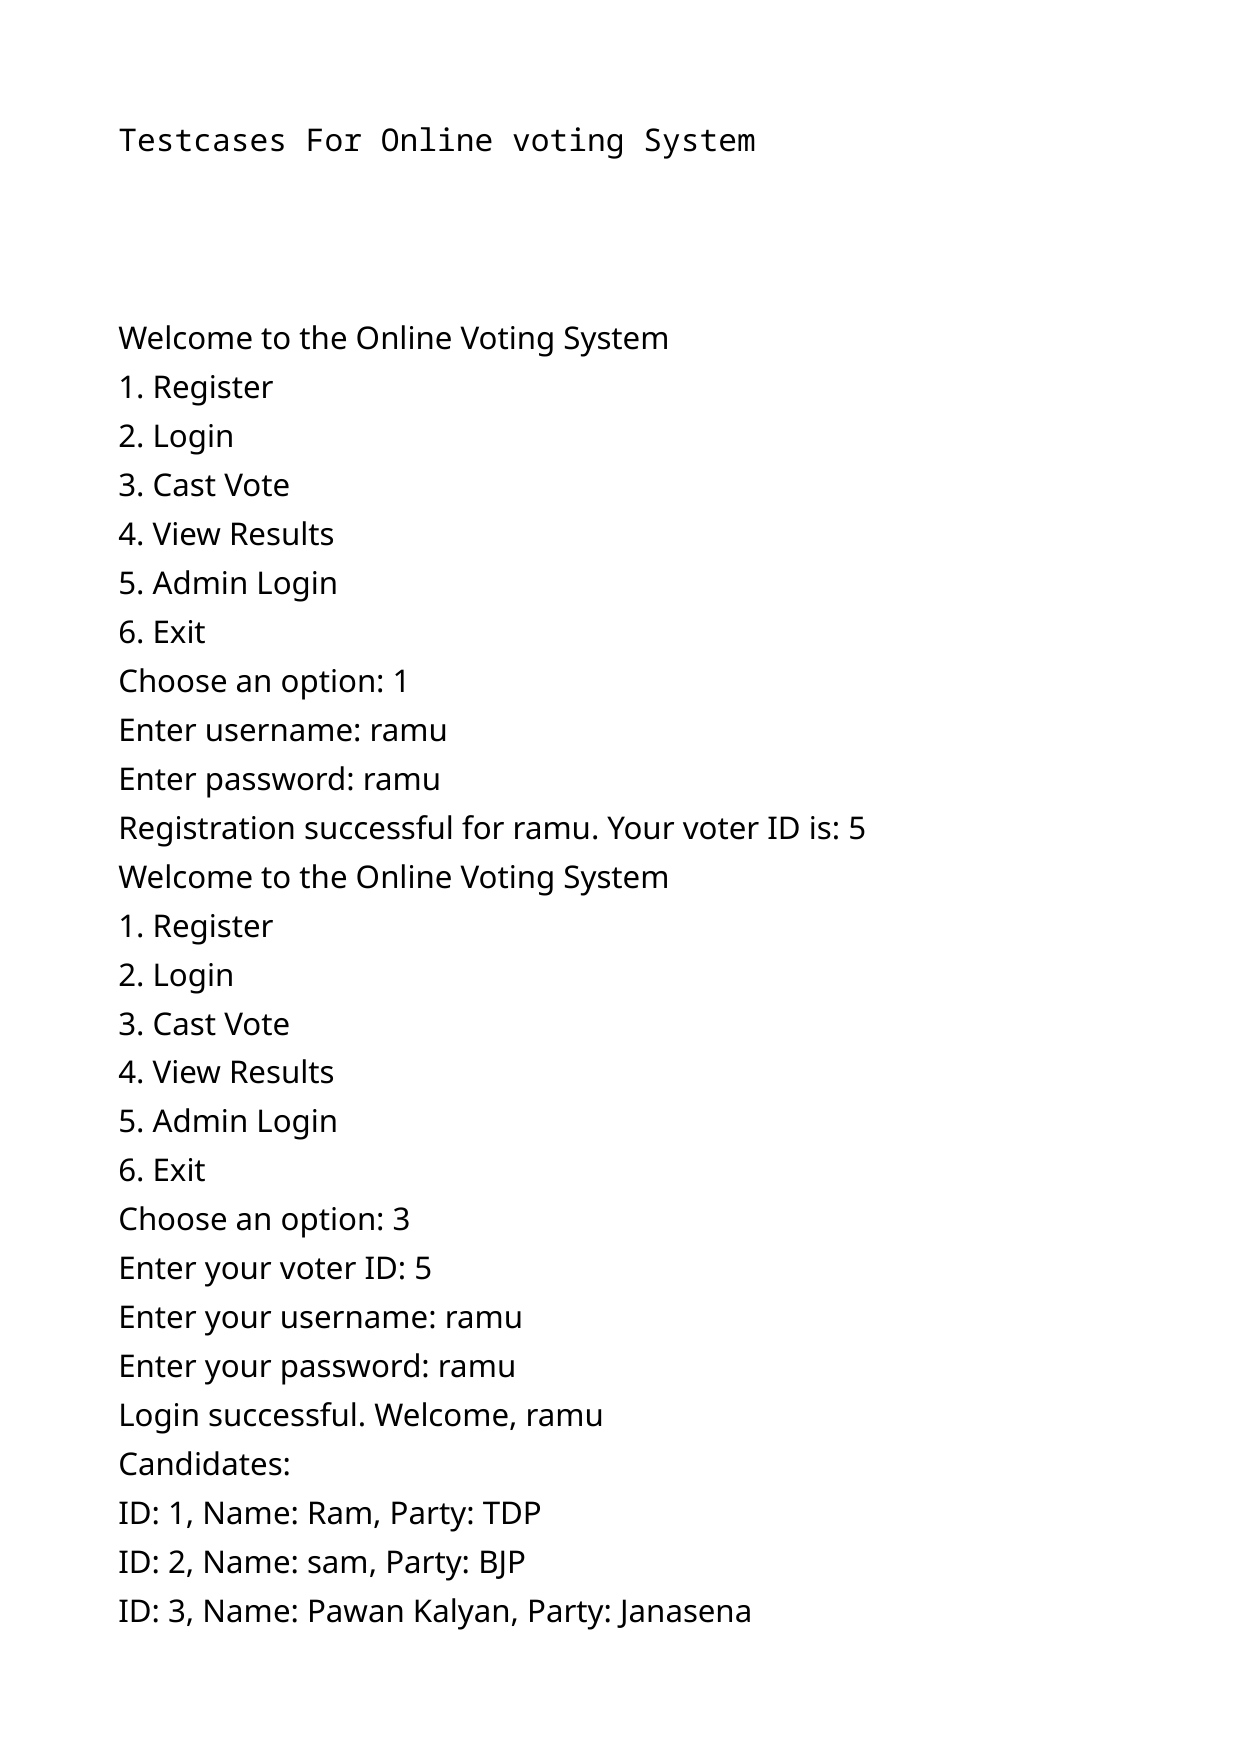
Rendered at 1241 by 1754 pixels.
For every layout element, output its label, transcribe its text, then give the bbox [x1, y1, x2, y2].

text Enter your username: ramu [118, 1295, 1122, 1338]
text ID: 1, Name: Ram, Party: TDP [118, 1491, 1122, 1534]
text 3. Cast Vote [118, 463, 1122, 506]
text 1. Register [118, 903, 1122, 946]
text 1. Register [118, 365, 1122, 408]
text Login successful. Welcome, ramu [118, 1393, 1122, 1436]
text 5. Admin Login [118, 1099, 1122, 1142]
text 4. View Results [118, 1050, 1122, 1093]
text 3. Cast Vote [118, 1001, 1122, 1044]
text 5. Admin Login [118, 561, 1122, 603]
text Choose an option: 3 [118, 1197, 1122, 1240]
text Enter your password: ramu [118, 1344, 1122, 1387]
text Enter username: ramu [118, 708, 1122, 750]
text Enter password: ramu [118, 757, 1122, 799]
text Welcome to the Online Voting System [118, 316, 1122, 359]
text Enter your voter ID: 5 [118, 1246, 1122, 1289]
text 6. Exit [118, 1148, 1122, 1191]
text 2. Login [118, 952, 1122, 995]
text Welcome to the Online Voting System [118, 854, 1122, 897]
text ID: 2, Name: sam, Party: BJP [118, 1540, 1122, 1583]
text 4. View Results [118, 512, 1122, 554]
text 2. Login [118, 414, 1122, 457]
text ID: 3, Name: Pawan Kalyan, Party: Janasena [118, 1589, 1122, 1632]
text Choose an option: 1 [118, 659, 1122, 701]
text Candidates: [118, 1442, 1122, 1485]
text 6. Exit [118, 610, 1122, 652]
text Testcases For Online voting System [118, 118, 1122, 161]
text Registration successful for ramu. Your voter ID is: 5 [118, 806, 1122, 848]
